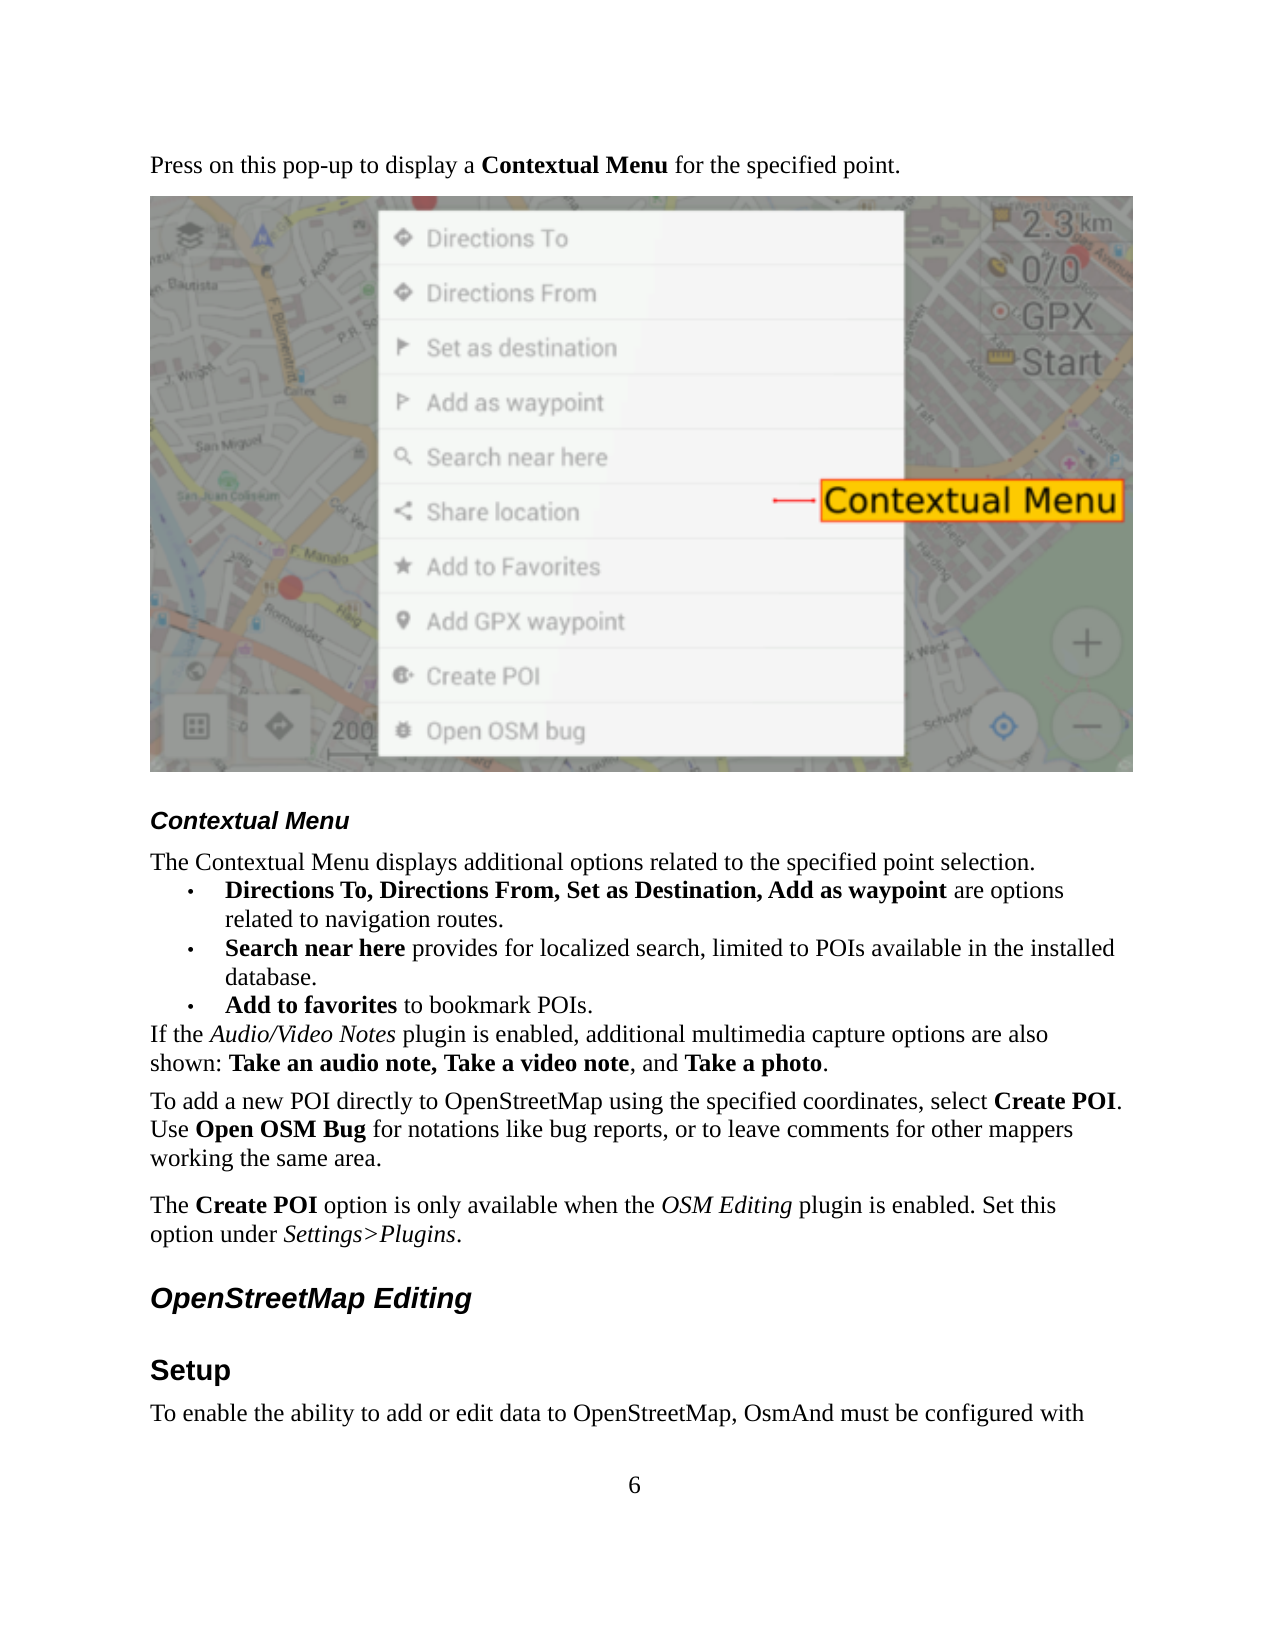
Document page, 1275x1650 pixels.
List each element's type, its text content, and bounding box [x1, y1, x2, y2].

list Search near here provides for localized search, limited to POIs available in the installed database. [187, 933, 1125, 991]
text The Create POI option is only available when the OSM Editing plugin is enabled. Set this option under Settings>Plugins. [150, 1190, 1125, 1247]
list Directions To, Directions From, Set as Destination, Add as waypoint are options related to navigation routes. [187, 876, 1125, 933]
text The Contextual Menu displays additional options related to the specified point selection. [150, 847, 1125, 876]
text To enable the ability to add or edit data to OpenStreetMap, OsmAnd must be configured with [150, 1398, 1125, 1427]
subtitle OpenStreetMap Editing [150, 1281, 1125, 1315]
text Press on this pop-up to display a Contextual Menu for the specified point. [150, 150, 1125, 179]
text To add a new POI directly to OpenStreetMap using the specified coordinates, select Create POI. Use Open OSM Bug for notations like bug reports, or to leave comments for other mappers working the same area. [150, 1086, 1125, 1172]
list Add to favorites to bookmark POIs. [187, 991, 1125, 1019]
subtitle Setup [150, 1352, 1125, 1386]
text If the Audio/Video Notes plugin is enabled, additional multimedia capture options are also shown: Take an audio note, Take a video note, and Take a photo. [150, 1019, 1125, 1077]
subtitle Contextual Menu [150, 806, 1125, 834]
picture [150, 196, 1133, 772]
